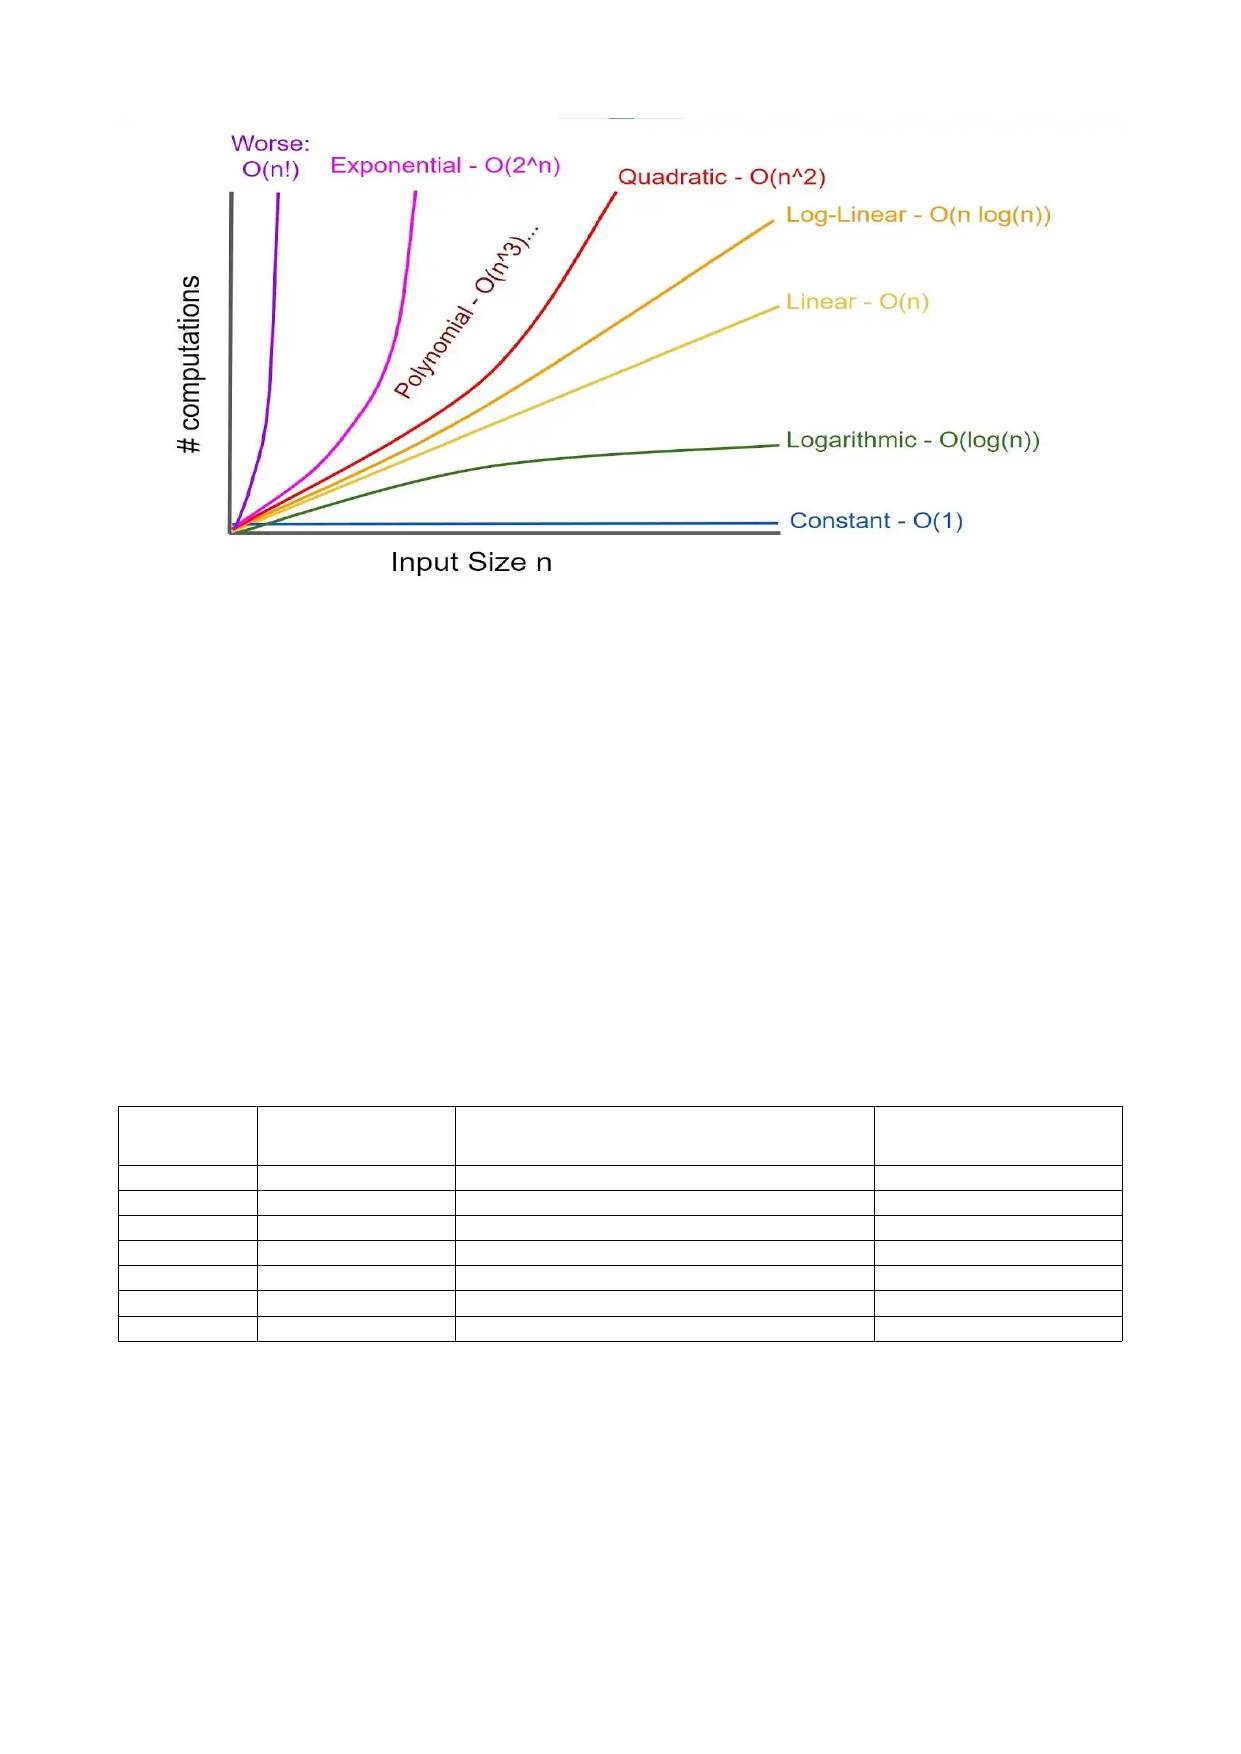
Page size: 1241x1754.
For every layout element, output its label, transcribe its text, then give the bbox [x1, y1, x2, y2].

table_cell O tempo de execução cresce com o quadrado do tamanho da entrada (geralmente loops aninhados). Ruim para grandes entradas. [456, 1266, 874, 1290]
table_header Notação Big O [119, 1107, 257, 1165]
table_cell O(2^n) [119, 1291, 257, 1316]
table_cell Comum em algoritmos de ordenação eficientes. [456, 1241, 874, 1265]
table_cell O(n^2) [119, 1266, 257, 1290]
table_cell Tempo Constante [258, 1166, 455, 1190]
table_cell Acessar um elemento por índice em um array. [875, 1166, 1122, 1190]
picture [117, 118, 1125, 600]
table_cell O(n!) [119, 1317, 257, 1341]
table_cell O(\log n) [119, 1191, 257, 1215]
table_cell O Problema do Caixeiro Viajante (Traveling Salesman Problem) por força bruta. [875, 1317, 1122, 1341]
table_cell Percorrer (iterar) uma lista/array uma vez. [875, 1216, 1122, 1240]
table_cell O(n \log n) [119, 1241, 257, 1265]
table_header Nome [258, 1107, 455, 1165]
table_cell Busca Binária (Binary Search). [875, 1191, 1122, 1215]
table_cell O tempo de execução se reduz pela metade a cada passo. Muito rápido. [456, 1191, 874, 1215]
table_cell O(n) [119, 1216, 257, 1240]
table_cell Tempo Logarítmico [258, 1191, 455, 1215]
table_cell O tempo cresce incrivelmente rápido (cálculo de permutações). Inviável para entradas maiores que 10-20. [456, 1317, 874, 1341]
table_cell Recursão ingênua para calcular a sequência de Fibonacci. [875, 1291, 1122, 1316]
table_header Exemplo Comum [875, 1107, 1122, 1165]
table_cell Tempo Linear [258, 1216, 455, 1240]
table_cell Tempo Quadrático [258, 1266, 455, 1290]
table_cell Tempo Fatorial [258, 1317, 455, 1341]
table_cell Tempo Linearítmico [258, 1241, 455, 1265]
table_cell O(1) [119, 1166, 257, 1190]
table_cell O tempo de execução cresce proporcionalmente ao tamanho da entrada. [456, 1216, 874, 1240]
table_cell Tempo Exponencial [258, 1291, 455, 1316]
table_header Descrição [456, 1107, 874, 1165]
table_cell Merge Sort, Heap Sort. [875, 1241, 1122, 1265]
table_cell O tempo de execução dobra a cada adição à entrada. Muito lento. [456, 1291, 874, 1316]
table_cell O tempo de execução não muda com o tamanho da entrada. [456, 1166, 874, 1190]
table_cell Bubble Sort, seleção de pares de elementos em um array. [875, 1266, 1122, 1290]
